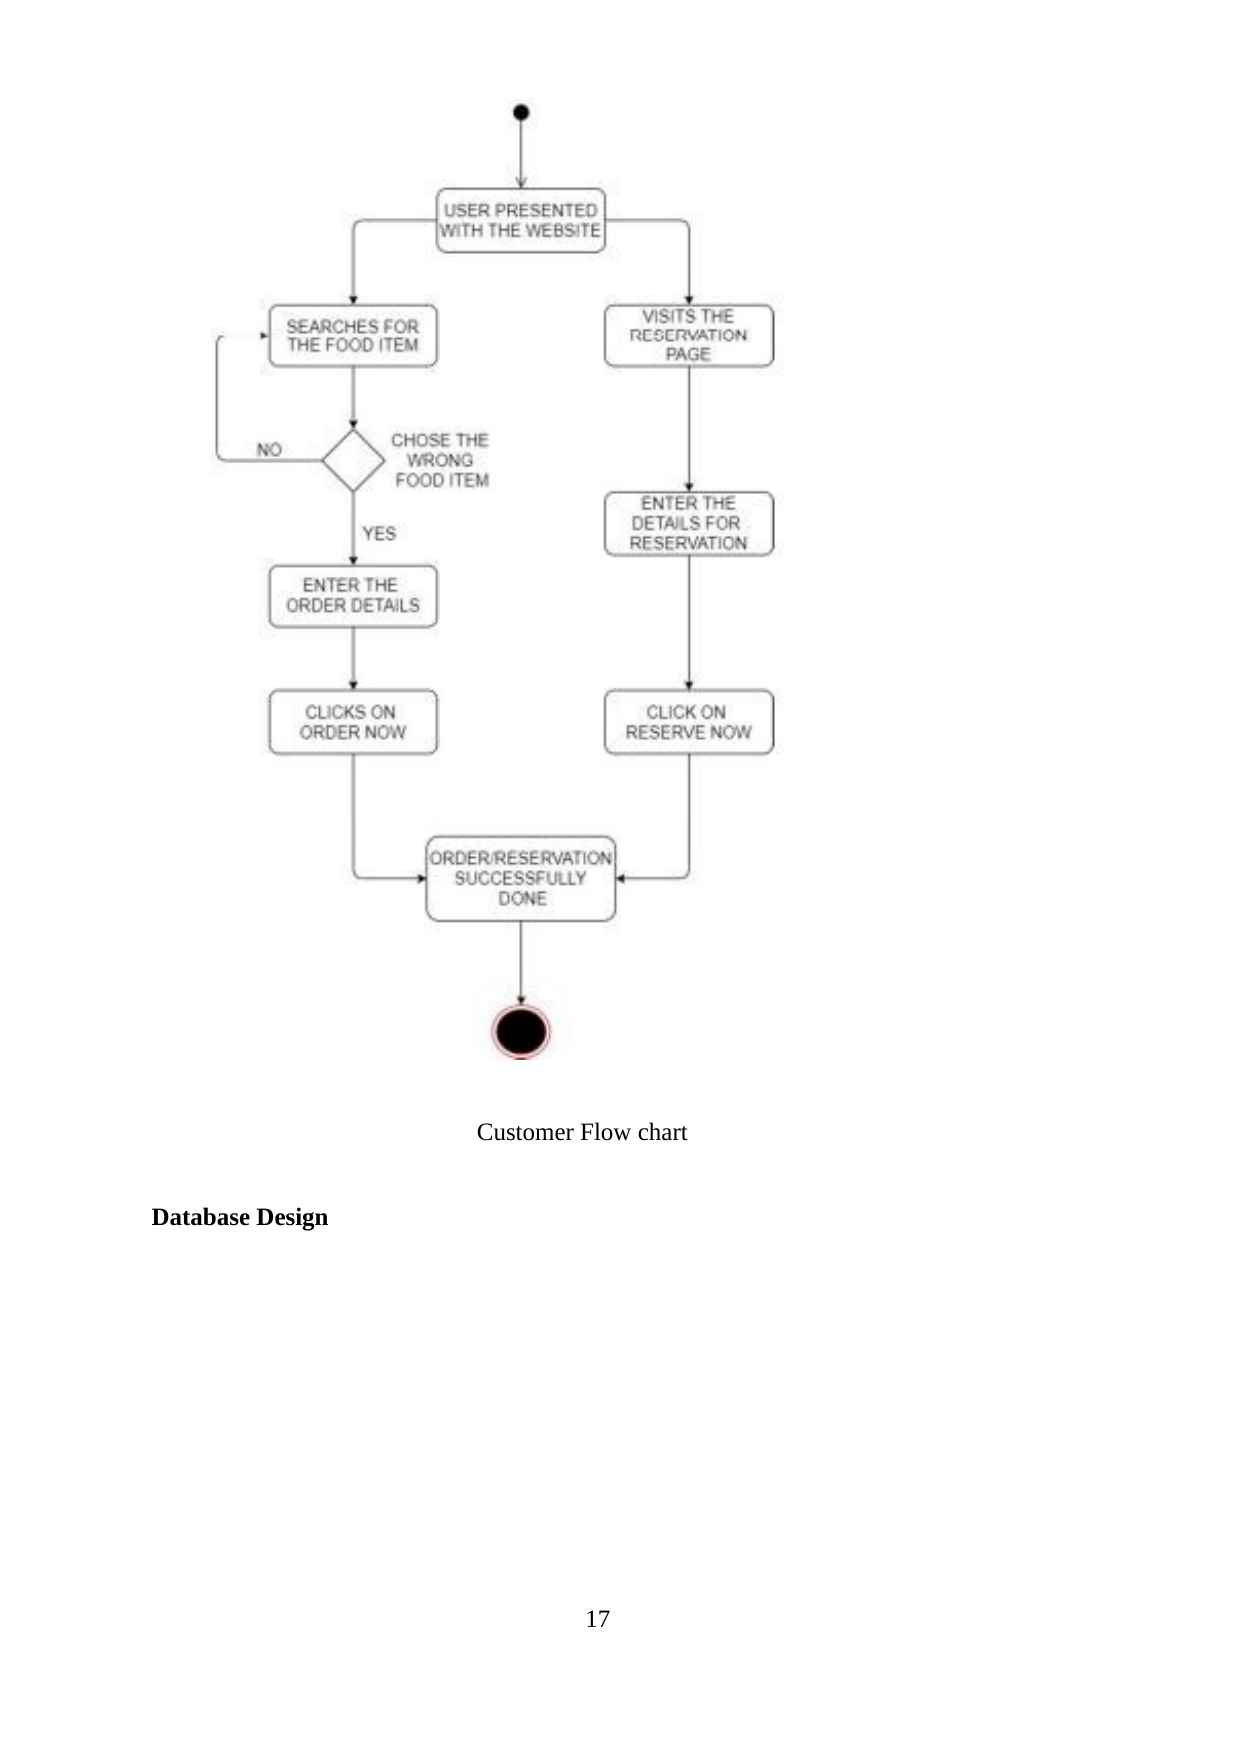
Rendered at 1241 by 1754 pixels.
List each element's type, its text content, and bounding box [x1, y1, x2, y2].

text Database Design [151, 1202, 1090, 1231]
text Customer Flow chart [470, 1117, 1051, 1145]
